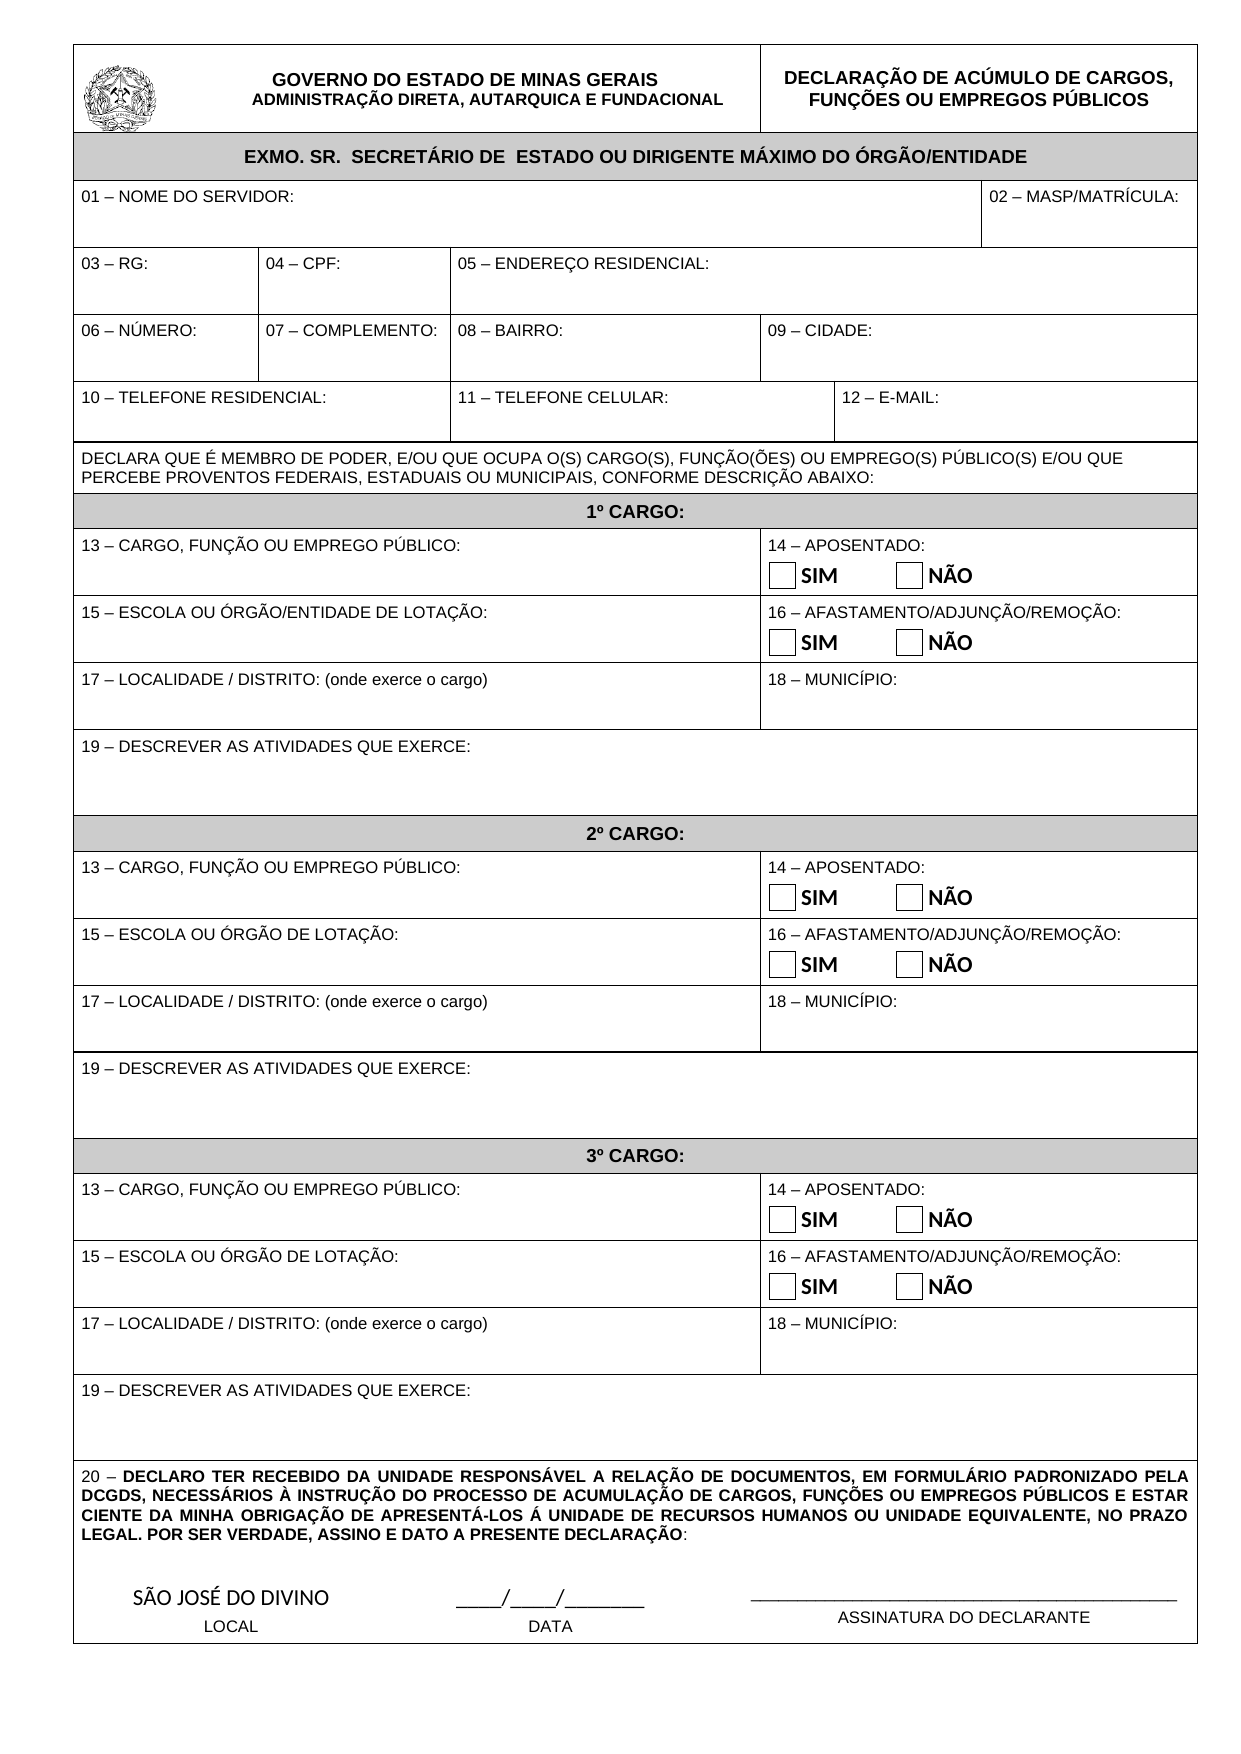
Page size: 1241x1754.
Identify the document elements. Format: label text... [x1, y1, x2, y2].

table_cell 20 – DECLARO TER RECEBIDO DA UNIDADE RESPONSÁVEL A RELAÇÃO DE DOCUMENTOS, EM FORMULÁRIO PADRONIZADO PELA DCGDS, NECESSÁRIOS À INSTRUÇÃO DO PROCESSO DE ACUMULAÇÃO DE CARGOS, FUNÇÕES OU EMPREGOS PÚBLICOS E ESTAR CIENTE DA MINHA OBRIGAÇÃO DE APRESENTÁ-LOS Á UNIDADE DE RECURSOS HUMANOS OU UNIDADE EQUIVALENTE, NO PRAZO LEGAL. POR SER VERDADE, ASSINO E DATO A PRESENTE DECLARAÇÃO: [74, 1461, 1197, 1575]
table_cell 16 – AFASTAMENTO/ADJUNÇÃO/REMOÇÃO: SIM NÃO [761, 596, 1197, 662]
table_cell 02 – MASP/MATRÍCULA: [982, 181, 1197, 247]
table_cell 16 – AFASTAMENTO/ADJUNÇÃO/REMOÇÃO: SIM NÃO [761, 1241, 1197, 1307]
table_cell 04 – CPF: [259, 248, 450, 314]
table_cell 15 – ESCOLA OU ÓRGÃO DE LOTAÇÃO: [74, 919, 760, 984]
table_cell 15 – ESCOLA OU ÓRGÃO DE LOTAÇÃO: [74, 1241, 760, 1307]
picture [83, 65, 157, 132]
table_cell 17 – LOCALIDADE / DISTRITO: (onde exerce o cargo) [74, 1308, 760, 1374]
table_cell 15 – ESCOLA OU ÓRGÃO/ENTIDADE DE LOTAÇÃO: [74, 596, 760, 662]
table_cell 3º CARGO: [74, 1139, 1197, 1173]
table_cell 13 – CARGO, FUNÇÃO OU EMPREGO PÚBLICO: [74, 1174, 760, 1240]
table_cell 19 – DESCREVER AS ATIVIDADES QUE EXERCE: [74, 1053, 1197, 1138]
table_cell 11 – TELEFONE CELULAR: [451, 382, 834, 441]
table_cell 17 – LOCALIDADE / DISTRITO: (onde exerce o cargo) [74, 986, 760, 1051]
table_cell 19 – DESCREVER AS ATIVIDADES QUE EXERCE: [74, 730, 1197, 815]
table_header [74, 45, 170, 132]
table_cell 07 – COMPLEMENTO: [259, 315, 450, 381]
table_cell 14 – APOSENTADO: SIM NÃO [761, 1174, 1197, 1240]
table_cell 14 – APOSENTADO: SIM NÃO [761, 529, 1197, 595]
table_cell 18 – MUNICÍPIO: [761, 1308, 1197, 1374]
table_cell DECLARA QUE É MEMBRO DE PODER, E/OU QUE OCUPA O(S) CARGO(S), FUNÇÃO(ÕES) OU EMPREGO(S) PÚBLICO(S) E/OU QUE PERCEBE PROVENTOS FEDERAIS, ESTADUAIS OU MUNICIPAIS, CONFORME DESCRIÇÃO ABAIXO: [74, 443, 1197, 493]
table_cell ____/____/_______ DATA [388, 1576, 716, 1642]
table_cell ______________________________________________ ASSINATURA DO DECLARANTE [717, 1576, 1197, 1642]
table_cell 18 – MUNICÍPIO: [761, 663, 1197, 729]
table_cell EXMO. SR. SECRETÁRIO DE ESTADO OU DIRIGENTE MÁXIMO DO ÓRGÃO/ENTIDADE [74, 133, 1197, 180]
table_cell SÃO JOSÉ DO DIVINO LOCAL [74, 1576, 387, 1642]
table_cell 13 – CARGO, FUNÇÃO OU EMPREGO PÚBLICO: [74, 852, 760, 917]
table_cell 18 – MUNICÍPIO: [761, 986, 1197, 1051]
table_header DECLARAÇÃO DE ACÚMULO DE CARGOS, FUNÇÕES OU EMPREGOS PÚBLICOS [761, 45, 1197, 132]
table_header GOVERNO DO ESTADO DE MINAS GERAIS ADMINISTRAÇÃO DIRETA, AUTARQUICA E FUNDACIONAL [170, 45, 760, 132]
table_cell 13 – CARGO, FUNÇÃO OU EMPREGO PÚBLICO: [74, 529, 760, 595]
table_cell 17 – LOCALIDADE / DISTRITO: (onde exerce o cargo) [74, 663, 760, 729]
table_cell 01 – NOME DO SERVIDOR: [74, 181, 981, 247]
table_cell 10 – TELEFONE RESIDENCIAL: [74, 382, 450, 441]
table_cell 09 – CIDADE: [761, 315, 1197, 381]
table_cell 14 – APOSENTADO: SIM NÃO [761, 852, 1197, 917]
table_cell 1º CARGO: [74, 494, 1197, 528]
table_cell 2º CARGO: [74, 816, 1197, 851]
table_cell 03 – RG: [74, 248, 258, 314]
table_cell 06 – NÚMERO: [74, 315, 258, 381]
table_cell 19 – DESCREVER AS ATIVIDADES QUE EXERCE: [74, 1375, 1197, 1460]
table_cell 05 – ENDEREÇO RESIDENCIAL: [451, 248, 1197, 314]
table_cell 08 – BAIRRO: [451, 315, 760, 381]
table_cell 12 – E-MAIL: [835, 382, 1197, 441]
table_cell 16 – AFASTAMENTO/ADJUNÇÃO/REMOÇÃO: SIM NÃO [761, 919, 1197, 984]
